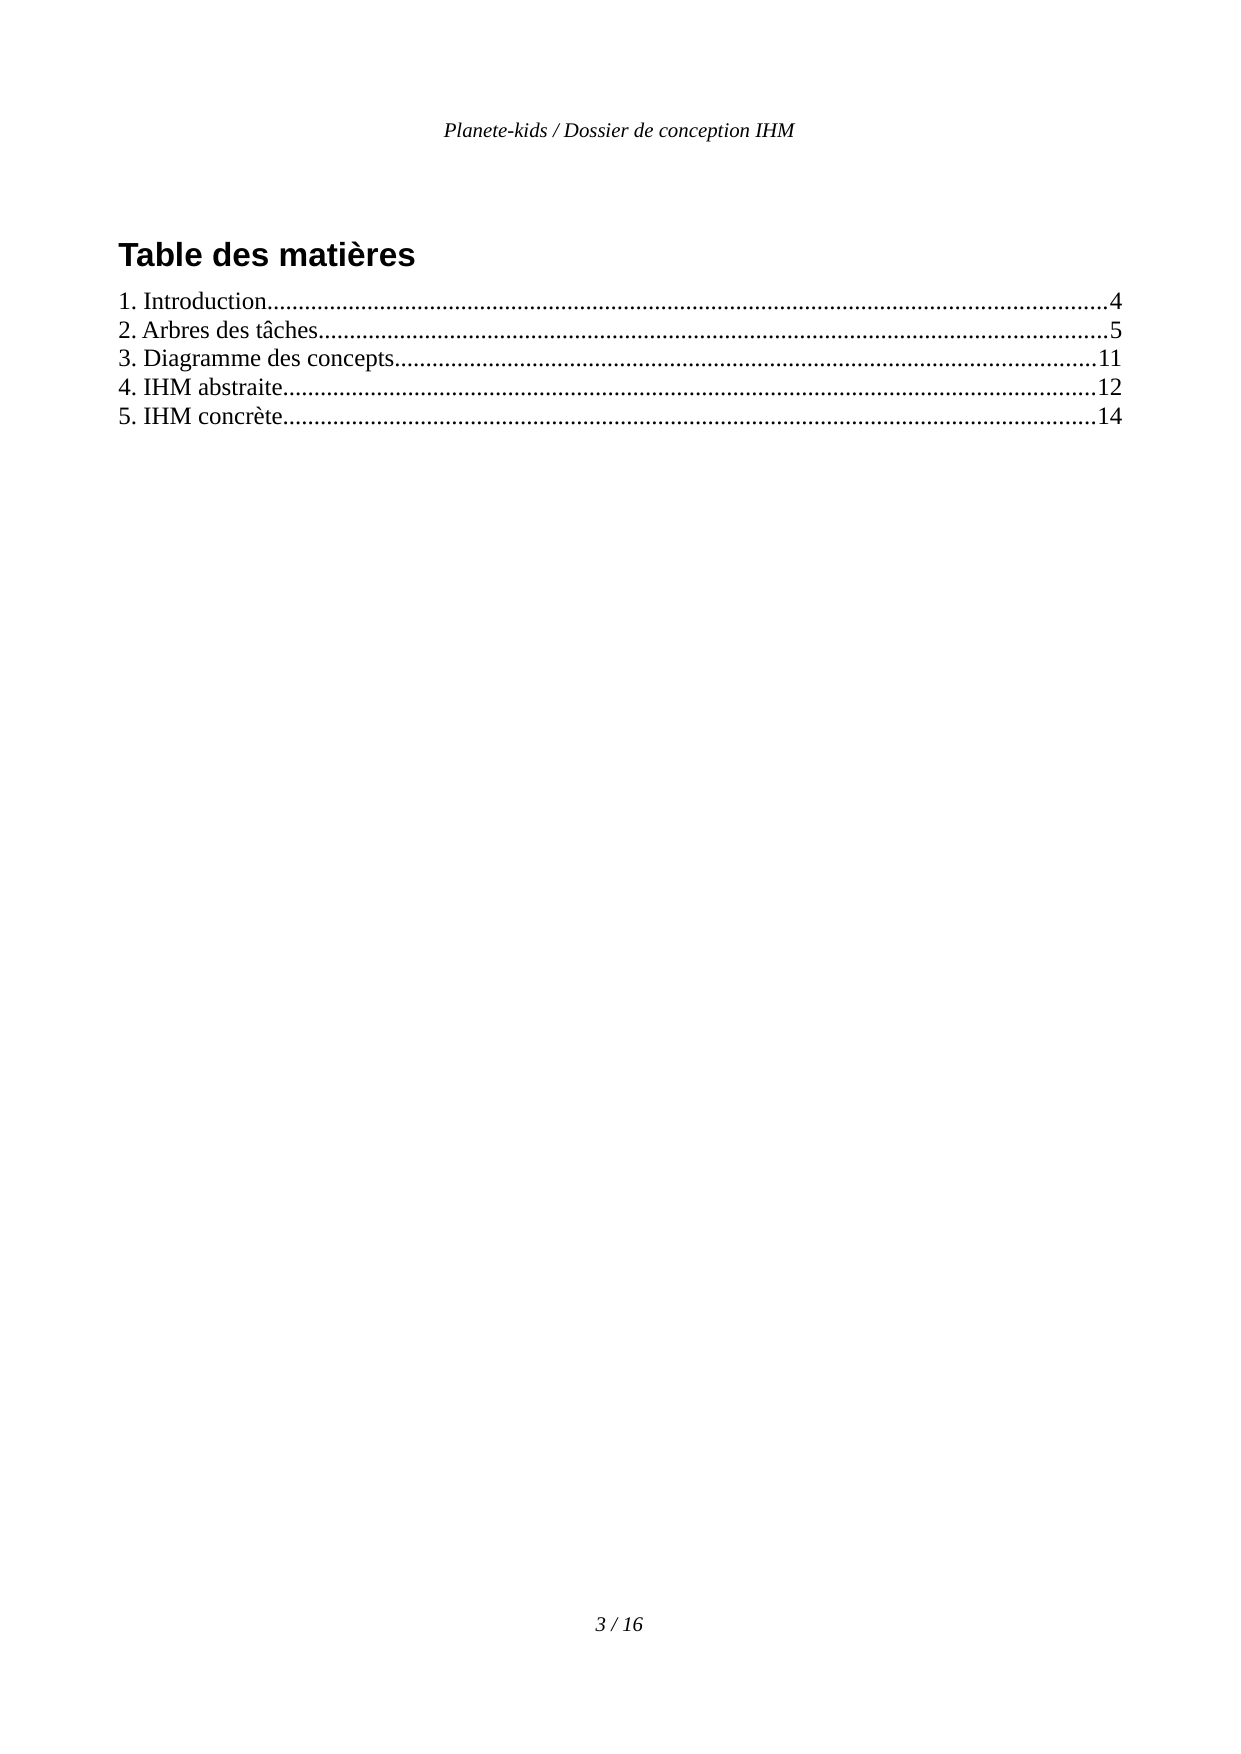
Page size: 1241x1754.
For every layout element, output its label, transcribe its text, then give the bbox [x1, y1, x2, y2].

subtitle Table des matières [118, 235, 1122, 273]
text 3. Diagramme des concepts 11 [118, 343, 1122, 372]
text 2. Arbres des tâches 5 [118, 315, 1122, 343]
text 1. Introduction 4 [118, 286, 1122, 315]
text 5. IHM concrète 14 [118, 401, 1122, 430]
text 4. IHM abstraite 12 [118, 372, 1122, 401]
